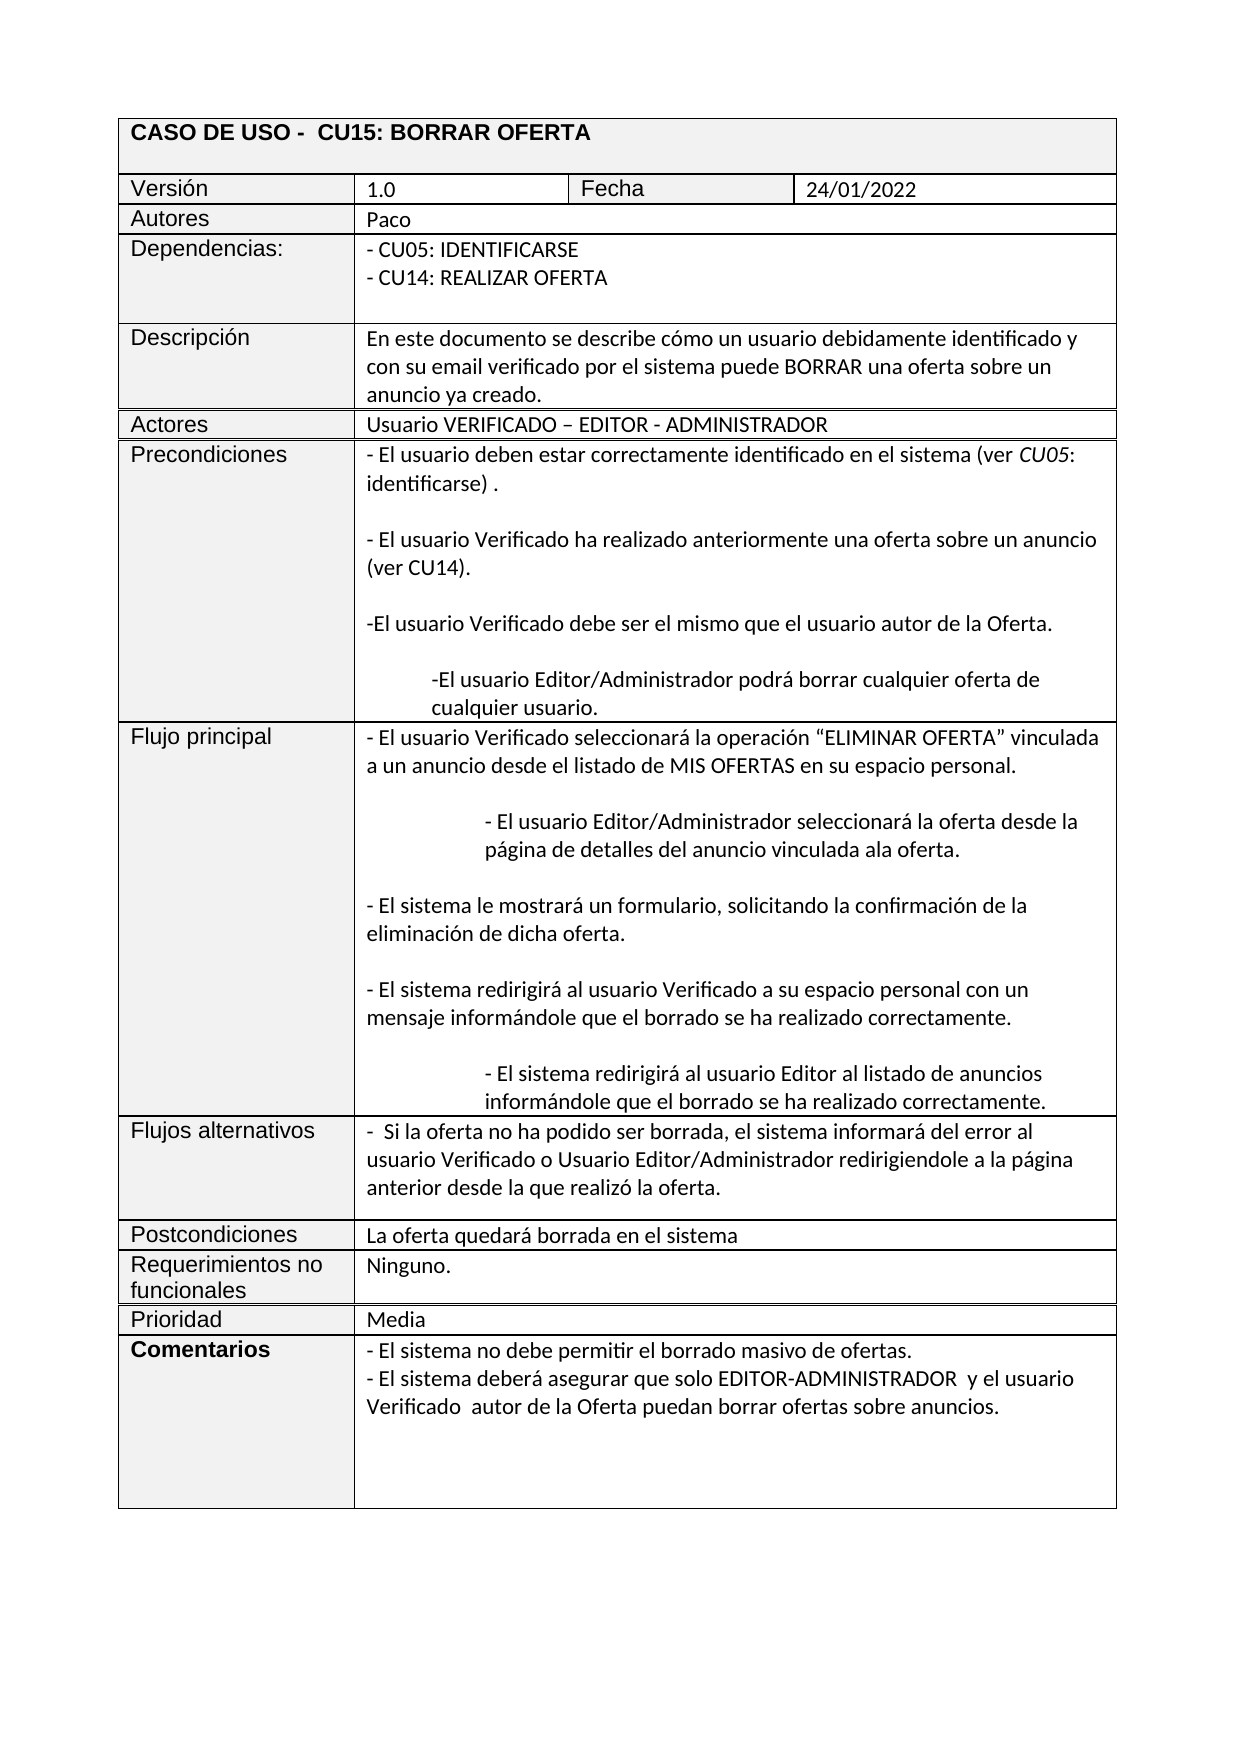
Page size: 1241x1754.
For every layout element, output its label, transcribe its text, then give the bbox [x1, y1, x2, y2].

table_cell Versión [119, 175, 354, 203]
table_cell Ninguno. [355, 1251, 1116, 1303]
table_cell Prioridad [119, 1306, 354, 1334]
table_cell Dependencias: [119, 235, 354, 323]
table_cell Descripción [119, 324, 354, 408]
table_cell Flujo principal [119, 723, 354, 1115]
table_cell 24/01/2022 [795, 175, 1116, 203]
table_cell En este documento se describe cómo un usuario debidamente identificado y con su email verificado por el sistema puede BORRAR una oferta sobre un anuncio ya creado. [355, 324, 1116, 408]
table_cell Postcondiciones [119, 1221, 354, 1249]
table_cell Autores [119, 205, 354, 233]
table_cell Media [355, 1306, 1116, 1334]
table_cell - El usuario deben estar correctamente identificado en el sistema (ver CU05: identificarse) . - El usuario Verificado ha realizado anteriormente una oferta sobre un anuncio (ver CU14). -El usuario Verificado debe ser el mismo que el usuario autor de la Oferta. -El usuario Editor/Administrador podrá borrar cualquier oferta de cualquier usuario. [355, 441, 1116, 721]
table_cell - El sistema no debe permitir el borrado masivo de ofertas. - El sistema deberá asegurar que solo EDITOR-ADMINISTRADOR y el usuario Verificado autor de la Oferta puedan borrar ofertas sobre anuncios. [355, 1336, 1116, 1508]
table_cell 1.0 [355, 175, 568, 203]
table_cell La oferta quedará borrada en el sistema [355, 1221, 1116, 1249]
table_cell Fecha [569, 175, 793, 203]
table_cell Comentarios [119, 1336, 354, 1508]
table_cell Usuario VERIFICADO – EDITOR - ADMINISTRADOR [355, 411, 1116, 438]
table_cell Flujos alternativos [119, 1117, 354, 1219]
table_cell Actores [119, 411, 354, 438]
table_cell Requerimientos no funcionales [119, 1251, 354, 1303]
table_cell - Si la oferta no ha podido ser borrada, el sistema informará del error al usuario Verificado o Usuario Editor/Administrador redirigiendole a la página anterior desde la que realizó la oferta. [355, 1117, 1116, 1219]
table_header CASO DE USO - CU15: BORRAR OFERTA [119, 119, 1116, 173]
table_cell Paco [355, 205, 1116, 233]
table_cell - El usuario Verificado seleccionará la operación “ELIMINAR OFERTA” vinculada a un anuncio desde el listado de MIS OFERTAS en su espacio personal. - El usuario Editor/Administrador seleccionará la oferta desde la página de detalles del anuncio vinculada ala oferta. - El sistema le mostrará un formulario, solicitando la confirmación de la eliminación de dicha oferta. - El sistema redirigirá al usuario Verificado a su espacio personal con un mensaje informándole que el borrado se ha realizado correctamente. - El sistema redirigirá al usuario Editor al listado de anuncios informándole que el borrado se ha realizado correctamente. [355, 723, 1116, 1115]
table_cell Precondiciones [119, 441, 354, 721]
table_cell - CU05: IDENTIFICARSE - CU14: REALIZAR OFERTA [355, 235, 1116, 323]
